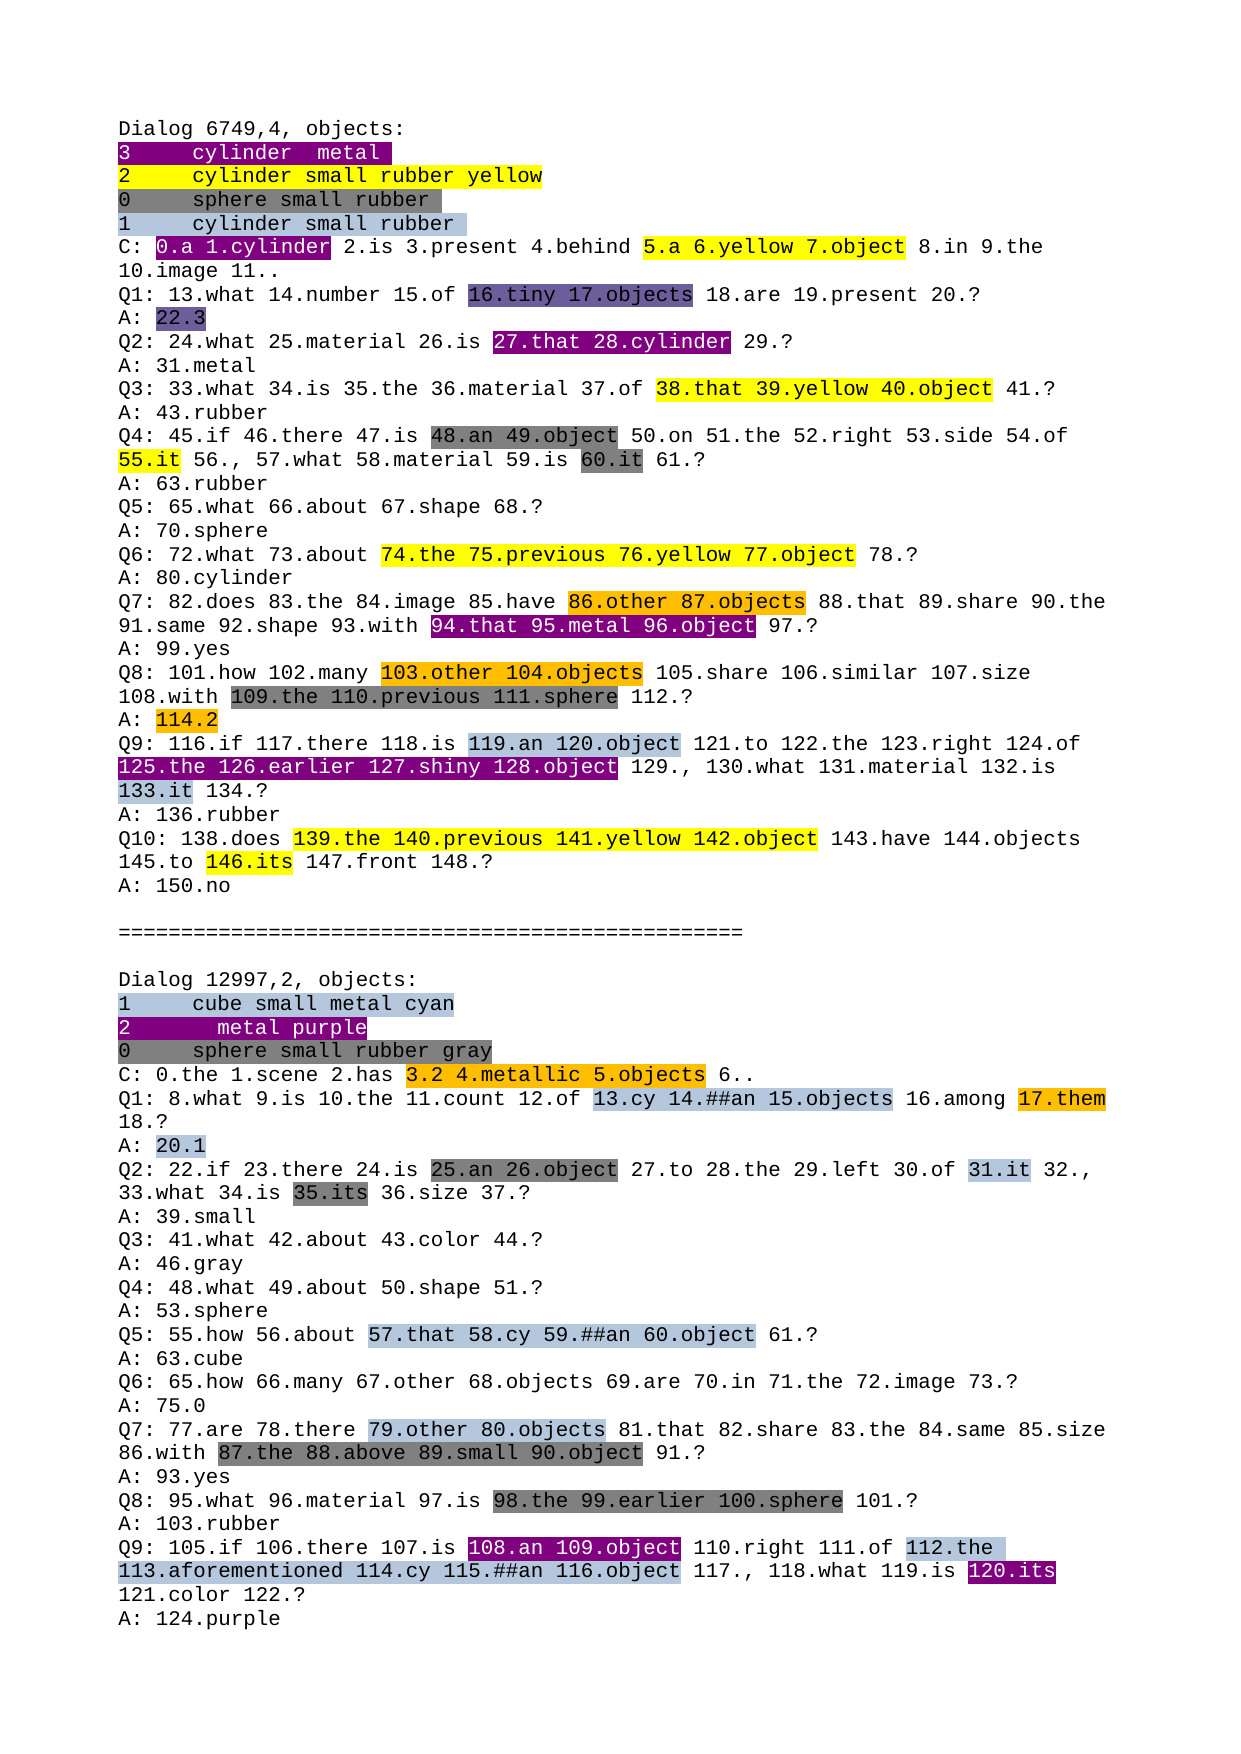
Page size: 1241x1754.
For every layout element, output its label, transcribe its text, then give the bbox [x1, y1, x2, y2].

text Dialog 6749,4, objects: 3 cylinder metal 2 cylinder small rubber yellow 0 sphere small rubber 1 cylinder small rubber C: 0.a 1.cylinder 2.is 3.present 4.behind 5.a 6.yellow 7.object 8.in 9.the 10.image 11.. Q1: 13.what 14.number 15.of 16.tiny 17.objects 18.are 19.present 20.? A: 22.3 Q2: 24.what 25.material 26.is 27.that 28.cylinder 29.? A: 31.metal Q3: 33.what 34.is 35.the 36.material 37.of 38.that 39.yellow 40.object 41.? A: 43.rubber Q4: 45.if 46.there 47.is 48.an 49.object 50.on 51.the 52.right 53.side 54.of 55.it 56., 57.what 58.material 59.is 60.it 61.? A: 63.rubber Q5: 65.what 66.about 67.shape 68.? A: 70.sphere Q6: 72.what 73.about 74.the 75.previous 76.yellow 77.object 78.? A: 80.cylinder Q7: 82.does 83.the 84.image 85.have 86.other 87.objects 88.that 89.share 90.the 91.same 92.shape 93.with 94.that 95.metal 96.object 97.? A: 99.yes Q8: 101.how 102.many 103.other 104.objects 105.share 106.similar 107.size 108.with 109.the 110.previous 111.sphere 112.? A: 114.2 Q9: 116.if 117.there 118.is 119.an 120.object 121.to 122.the 123.right 124.of 125.the 126.earlier 127.shiny 128.object 129., 130.what 131.material 132.is 133.it 134.? A: 136.rubber Q10: 138.does 139.the 140.previous 141.yellow 142.object 143.have 144.objects 145.to 146.its 147.front 148.? A: 150.no ================================================== Dialog 12997,2, objects: 1 cube small metal cyan 2 metal purple 0 sphere small rubber gray C: 0.the 1.scene 2.has 3.2 4.metallic 5.objects 6.. Q1: 8.what 9.is 10.the 11.count 12.of 13.cy 14.##an 15.objects 16.among 17.them 18.? A: 20.1 Q2: 22.if 23.there 24.is 25.an 26.object 27.to 28.the 29.left 30.of 31.it 32., 33.what 34.is 35.its 36.size 37.? A: 39.small Q3: 41.what 42.about 43.color 44.? A: 46.gray Q4: 48.what 49.about 50.shape 51.? A: 53.sphere Q5: 55.how 56.about 57.that 58.cy 59.##an 60.object 61.? A: 63.cube Q6: 65.how 66.many 67.other 68.objects 69.are 70.in 71.the 72.image 73.? A: 75.0 Q7: 77.are 78.there 79.other 80.objects 81.that 82.share 83.the 84.same 85.size 86.with 87.the 88.above 89.small 90.object 91.? A: 93.yes Q8: 95.what 96.material 97.is 98.the 99.earlier 100.sphere 101.? A: 103.rubber Q9: 105.if 106.there 107.is 108.an 109.object 110.right 111.of 112.the 113.aforementioned 114.cy 115.##an 116.object 117., 118.what 119.is 120.its 121.color 122.? A: 124.purple [118, 118, 1122, 1631]
